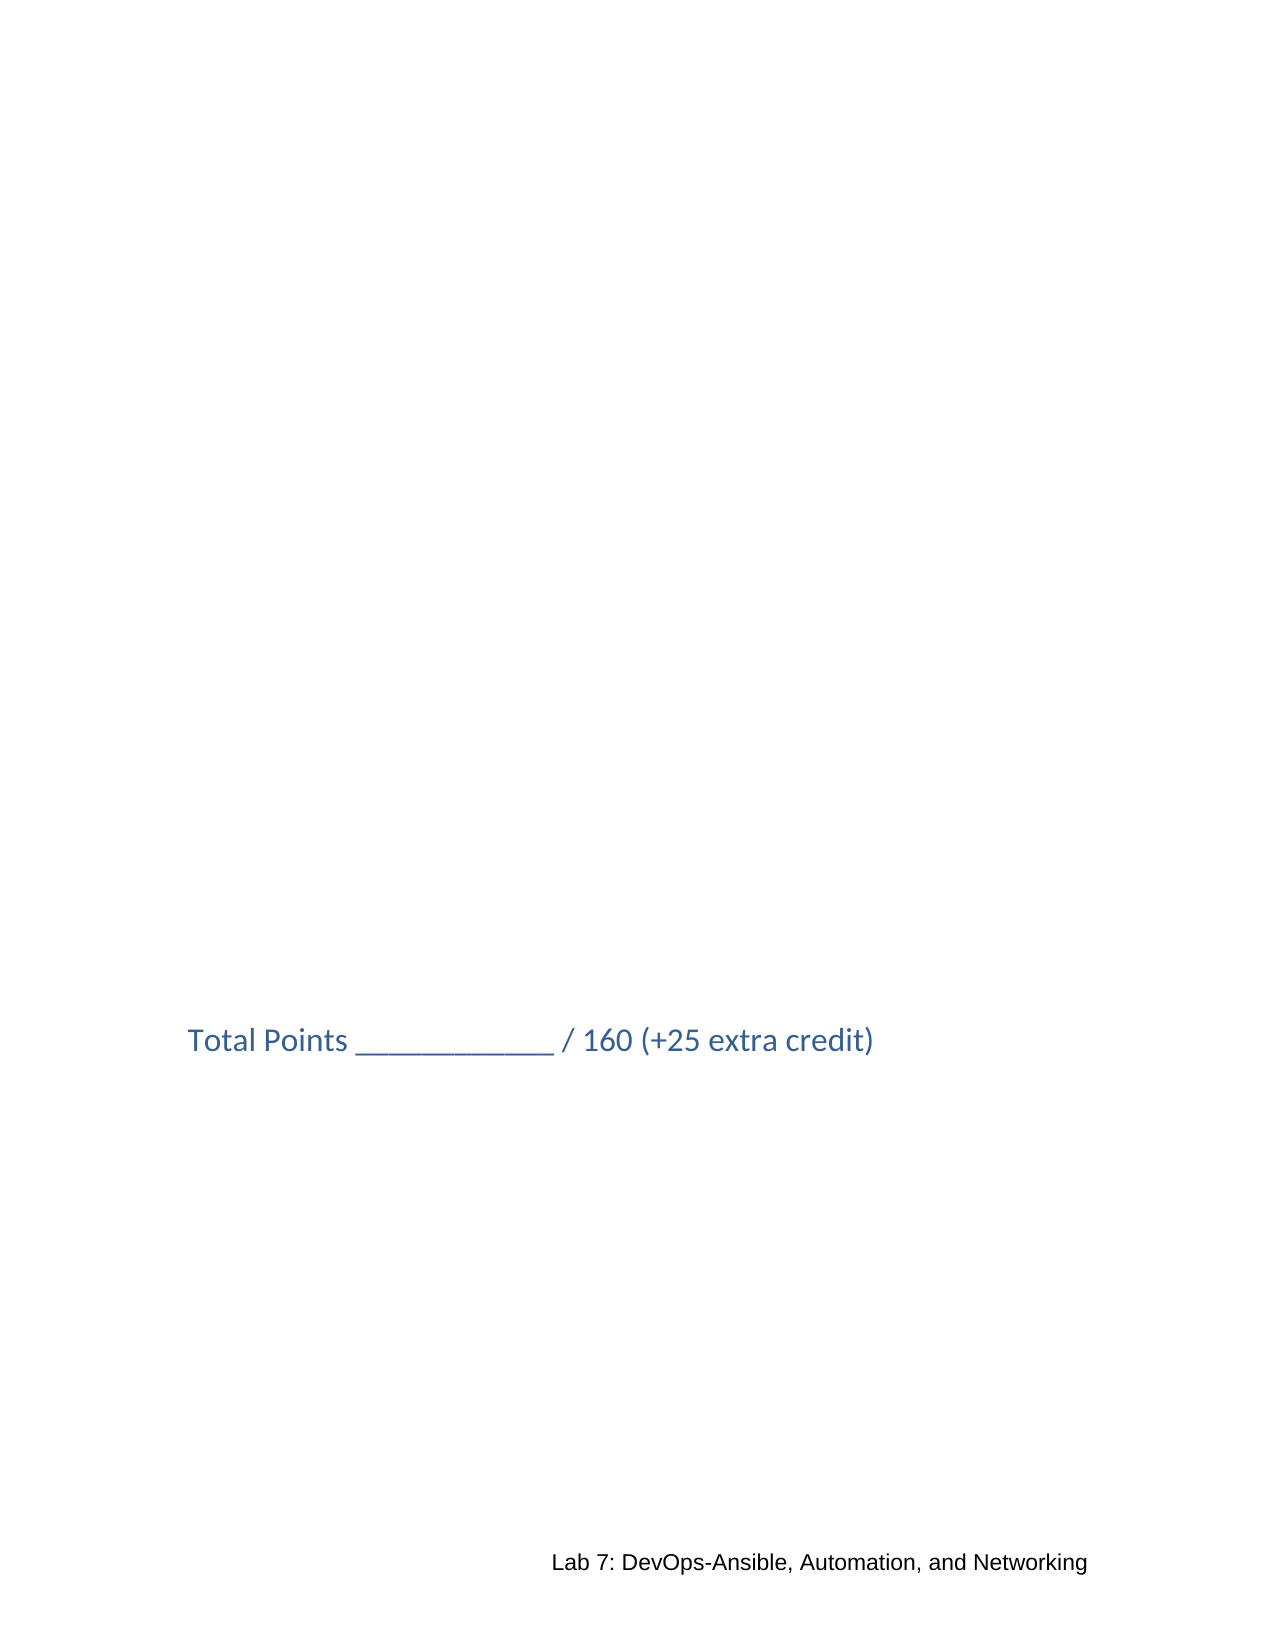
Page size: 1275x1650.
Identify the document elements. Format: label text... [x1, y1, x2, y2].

text Total Points ____________ / 160 (+25 extra credit) [187, 1019, 1087, 1059]
